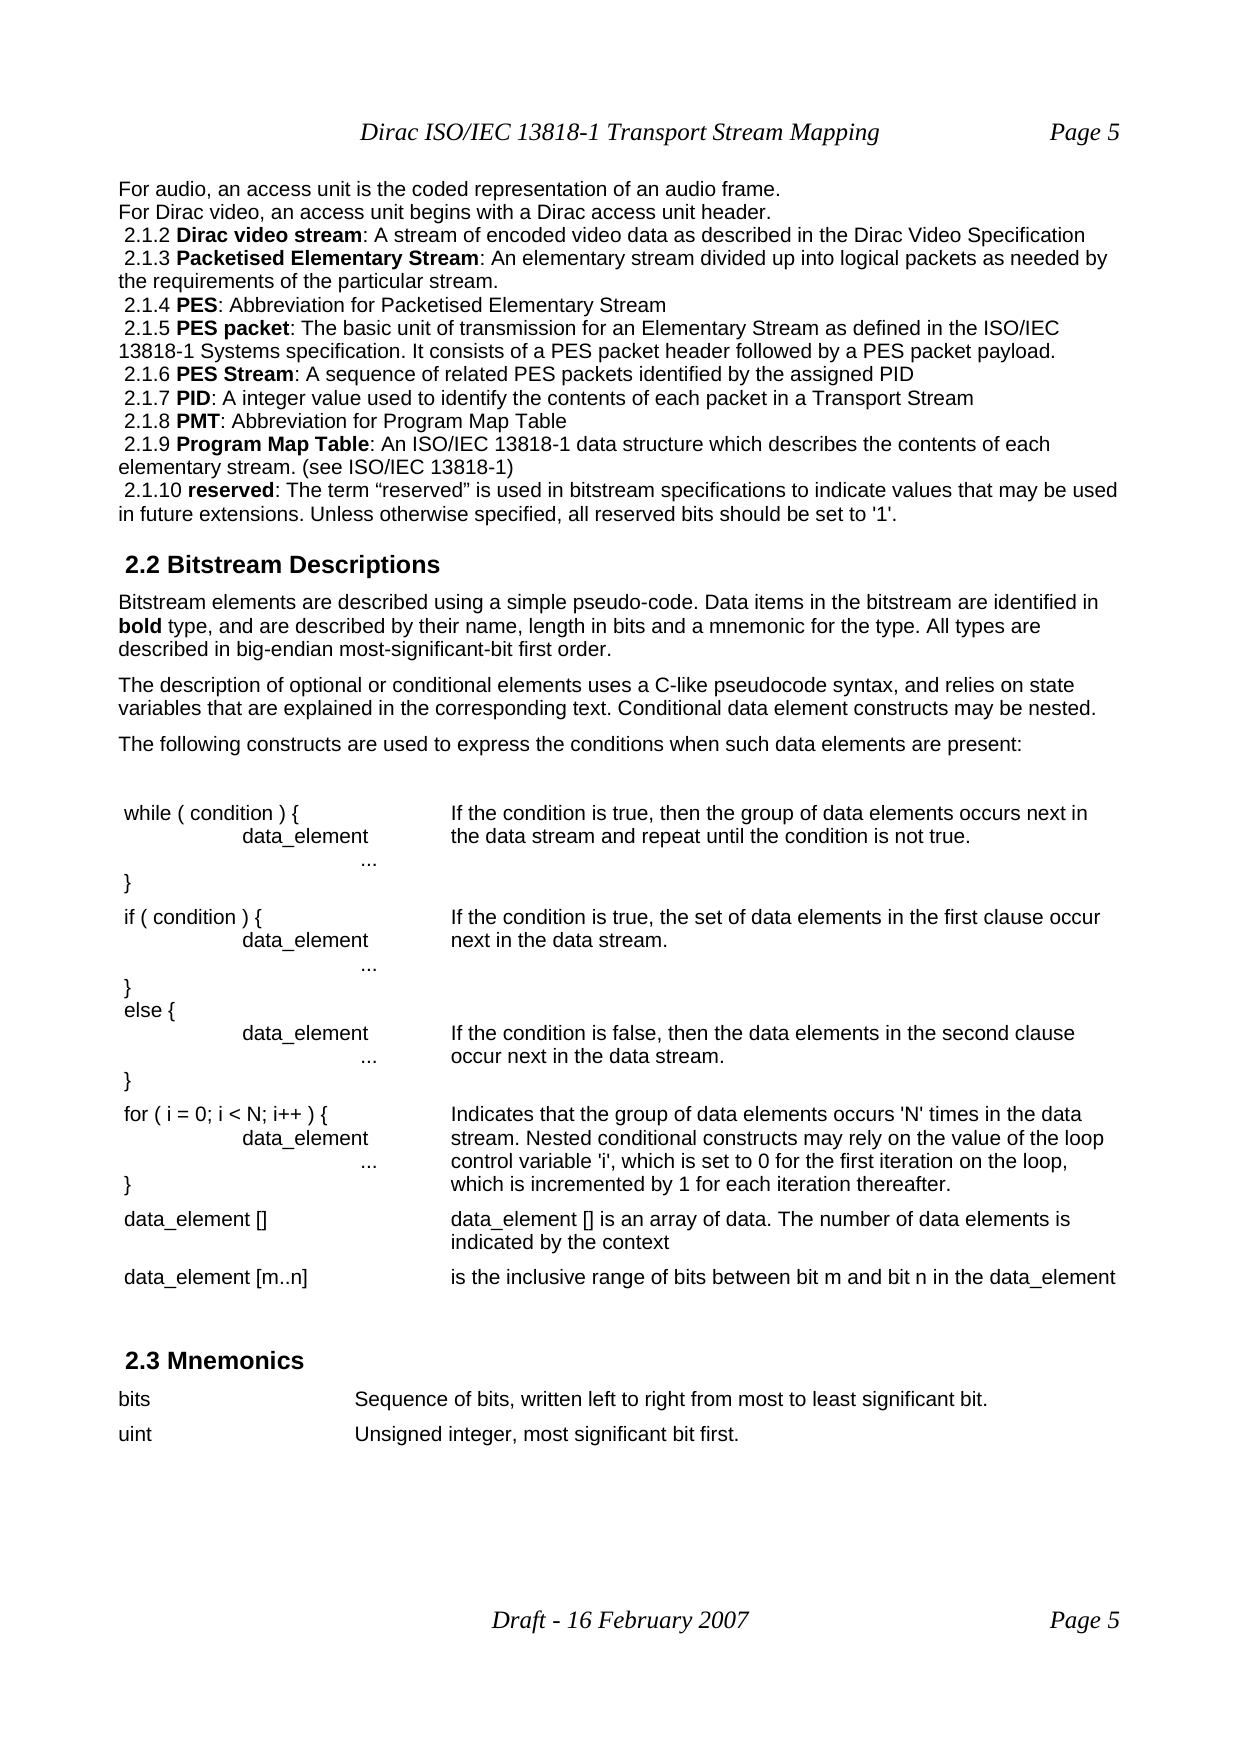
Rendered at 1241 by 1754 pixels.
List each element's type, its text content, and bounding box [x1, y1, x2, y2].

list For audio, an access unit is the coded representation of an audio frame. [118, 177, 1122, 200]
table_cell data_element [] [118, 1202, 445, 1259]
list Dirac video stream: A stream of encoded video data as described in the Dirac Video Specification [118, 223, 1122, 247]
list PID: A integer value used to identify the contents of each packet in a Transport Stream [118, 386, 1122, 409]
table_cell is the inclusive range of bits between bit m and bit n in the data_element [445, 1260, 1123, 1294]
text bits Sequence of bits, written left to right from most to least significant bit. [118, 1387, 1122, 1411]
subtitle Mnemonics [118, 1347, 1122, 1375]
table_header while ( condition ) { data_element ... } [118, 796, 445, 900]
table_cell data_element [] is an array of data. The number of data elements is indicated by the context [445, 1202, 1123, 1259]
list PES packet: The basic unit of transmission for an Elementary Stream as defined in the ISO/IEC 13818-1 Systems specification. It consists of a PES packet header followed by a PES packet payload. [118, 316, 1122, 363]
list reserved: The term “reserved” is used in bitstream specifications to indicate values that may be used in future extensions. Unless otherwise specified, all reserved bits should be set to '1'. [118, 479, 1122, 526]
text The description of optional or conditional elements uses a C-like pseudocode syntax, and relies on state variables that are explained in the corresponding text. Conditional data element constructs may be nested. [118, 673, 1122, 719]
table_cell for ( i = 0; i < N; i++ ) { data_element ... } [118, 1097, 445, 1202]
table_cell if ( condition ) { data_element ... } else { data_element ... } [118, 900, 445, 1097]
table_header If the condition is true, then the group of data elements occurs next in the data stream and repeat until the condition is not true. [445, 796, 1123, 900]
list Program Map Table: An ISO/IEC 13818-1 data structure which describes the contents of each elementary stream. (see ISO/IEC 13818-1) [118, 433, 1122, 479]
table_cell If the condition is true, the set of data elements in the first clause occur next in the data stream. If the condition is false, then the data elements in the second clause occur next in the data stream. [445, 900, 1123, 1097]
text The following constructs are used to express the conditions when such data elements are present: [118, 732, 1122, 755]
list PMT: Abbreviation for Program Map Table [118, 409, 1122, 433]
list Packetised Elementary Stream: An elementary stream divided up into logical packets as needed by the requirements of the particular stream. [118, 247, 1122, 293]
list For Dirac video, an access unit begins with a Dirac access unit header. [118, 200, 1122, 223]
text Bitstream elements are described using a simple pseudo-code. Data items in the bitstream are identified in bold type, and are described by their name, length in bits and a mnemonic for the type. All types are described in big-endian most-significant-bit first order. [118, 591, 1122, 661]
subtitle Bitstream Descriptions [118, 551, 1122, 578]
table_cell data_element [m..n] [118, 1260, 445, 1294]
text uint Unsigned integer, most significant bit first. [118, 1423, 1122, 1446]
table_cell Indicates that the group of data elements occurs 'N' times in the data stream. Nested conditional constructs may rely on the value of the loop control variable 'i', which is set to 0 for the first iteration on the loop, which is incremented by 1 for each iteration thereafter. [445, 1097, 1123, 1202]
list PES: Abbreviation for Packetised Elementary Stream [118, 293, 1122, 316]
list PES Stream: A sequence of related PES packets identified by the assigned PID [118, 363, 1122, 386]
